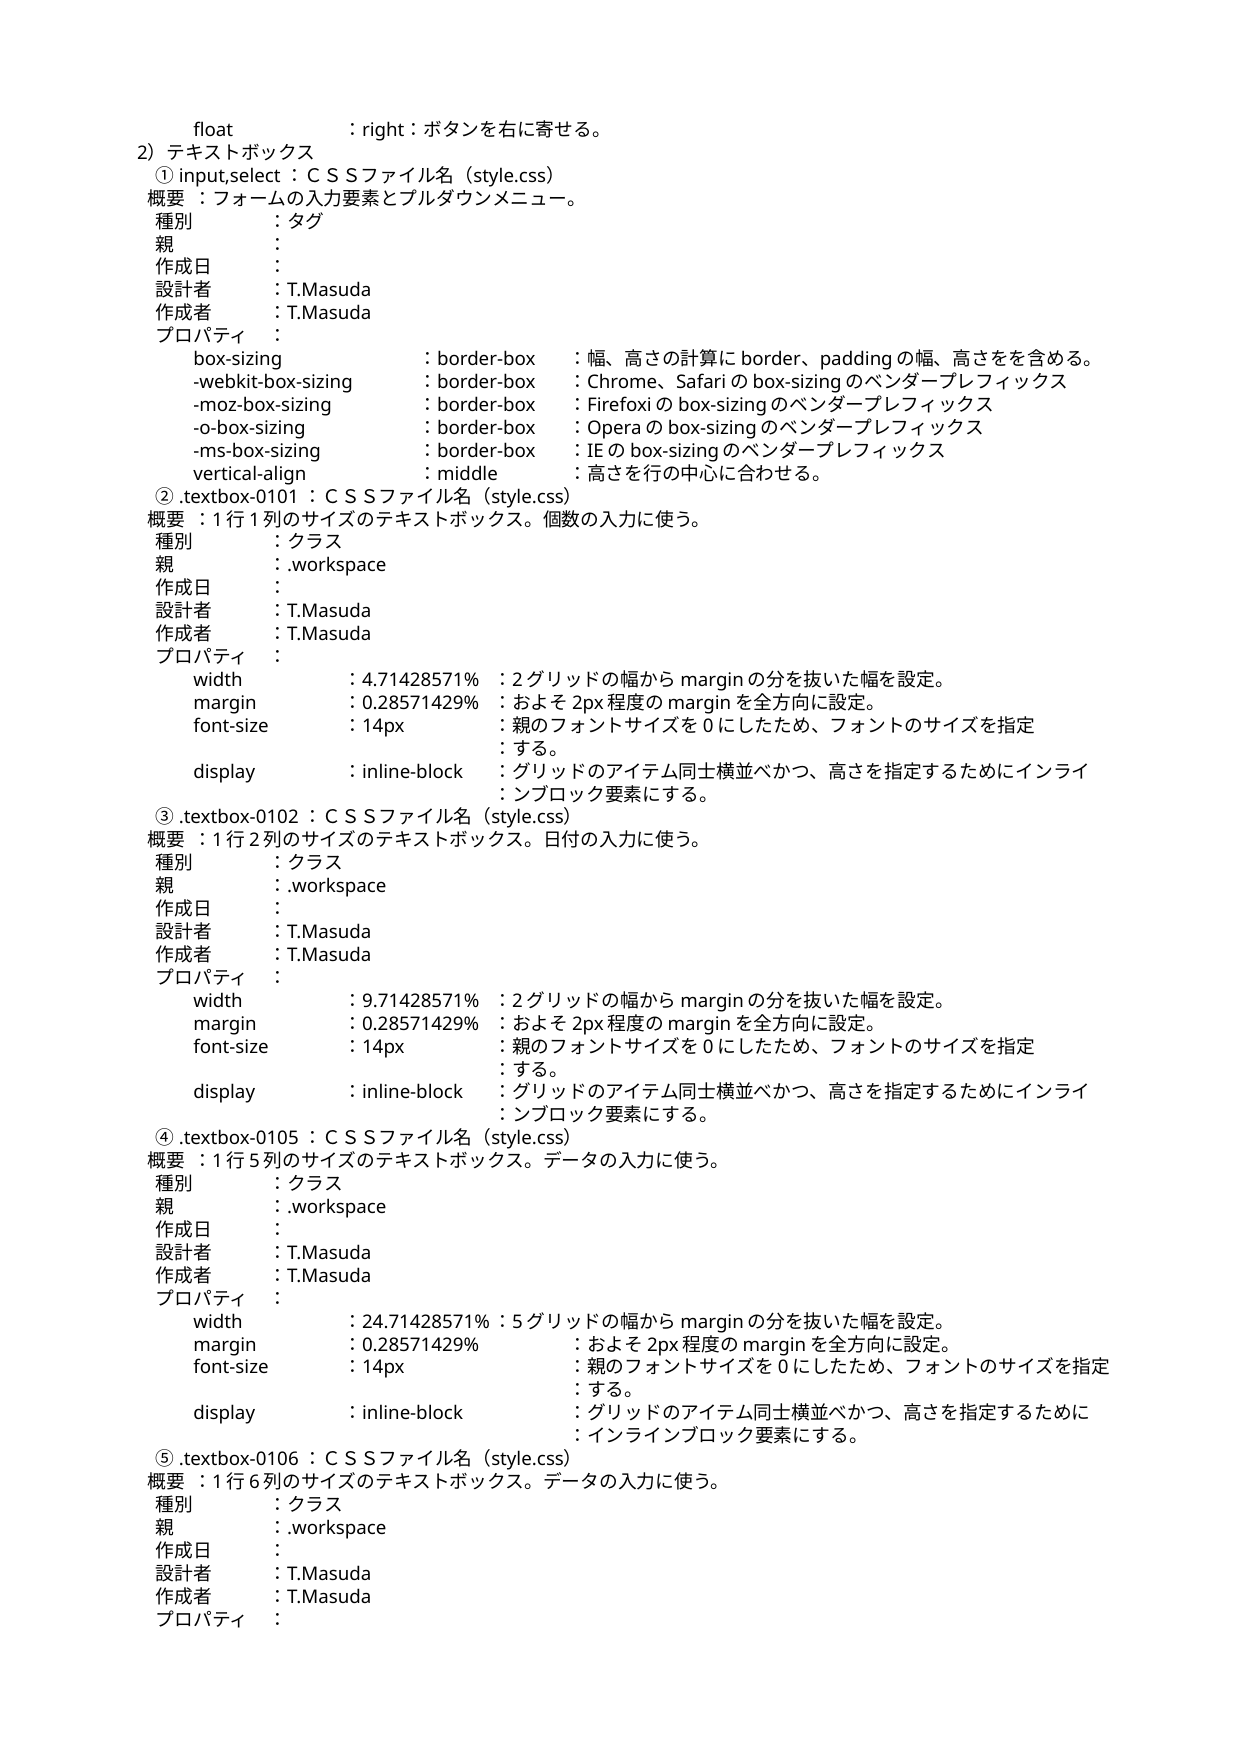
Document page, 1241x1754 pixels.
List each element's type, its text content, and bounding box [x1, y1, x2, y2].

text -moz-box-sizing ：border-box ：Firefoxiのbox-sizingのベンダープレフィックス [118, 393, 1122, 416]
text 作成者 ：T.Masuda [118, 622, 1122, 645]
text 作成者 ：T.Masuda [118, 1585, 1122, 1608]
text 作成日 ： [118, 576, 1122, 599]
text display ：inline-block ：グリッドのアイテム同士横並べかつ、高さを指定するために [118, 1401, 1122, 1424]
text margin ：0.28571429% ：およそ2px程度のmarginを全方向に設定。 [118, 1012, 1122, 1035]
text 種別 ：タグ [118, 210, 1122, 233]
text 設計者 ：T.Masuda [118, 920, 1122, 943]
text プロパティ ： [118, 1608, 1122, 1631]
text display ：inline-block ：グリッドのアイテム同士横並べかつ、高さを指定するためにインライ [118, 760, 1122, 783]
text 概要 ：1行6列のサイズのテキストボックス。データの入力に使う。 [118, 1470, 1122, 1493]
text 親 ：.workspace [118, 874, 1122, 897]
text 作成者 ：T.Masuda [118, 943, 1122, 966]
text プロパティ ： [118, 324, 1122, 347]
text 設計者 ：T.Masuda [118, 1241, 1122, 1264]
text ③ .textbox-0102 ：ＣＳＳファイル名（style.css） [118, 806, 1122, 828]
text -webkit-box-sizing ：border-box ：Chrome、Safariのbox-sizingのベンダープレフィックス [118, 370, 1122, 393]
text ① input,select ：ＣＳＳファイル名（style.css） [118, 164, 1122, 187]
text 作成日 ： [118, 1539, 1122, 1562]
text 種別 ：クラス [118, 531, 1122, 553]
text 作成日 ： [118, 897, 1122, 920]
text margin ：0.28571429% ：およそ2px程度のmarginを全方向に設定。 [118, 691, 1122, 714]
text width ：4.71428571% ：2グリッドの幅からmarginの分を抜いた幅を設定。 [118, 668, 1122, 691]
text ② .textbox-0101 ：ＣＳＳファイル名（style.css） [118, 485, 1122, 508]
text ：する。 [118, 1058, 1122, 1081]
text プロパティ ： [118, 1287, 1122, 1310]
text ：インラインブロック要素にする。 [118, 1424, 1122, 1447]
text 種別 ：クラス [118, 851, 1122, 874]
text -o-box-sizing ：border-box ：Operaのbox-sizingのベンダープレフィックス [118, 416, 1122, 439]
text 概要 ：1行5列のサイズのテキストボックス。データの入力に使う。 [118, 1149, 1122, 1172]
text 作成日 ： [118, 1218, 1122, 1241]
text ④ .textbox-0105 ：ＣＳＳファイル名（style.css） [118, 1126, 1122, 1149]
text 作成者 ：T.Masuda [118, 1264, 1122, 1287]
text ：ンブロック要素にする。 [118, 1103, 1122, 1126]
text box-sizing ：border-box ：幅、高さの計算にborder、paddingの幅、高さをを含める。 [118, 347, 1122, 370]
text 親 ： [118, 233, 1122, 256]
text 種別 ：クラス [118, 1172, 1122, 1195]
text 概要 ：1行1列のサイズのテキストボックス。個数の入力に使う。 [118, 508, 1122, 531]
text 設計者 ：T.Masuda [118, 599, 1122, 622]
text 種別 ：クラス [118, 1493, 1122, 1516]
text ⑤ .textbox-0106 ：ＣＳＳファイル名（style.css） [118, 1447, 1122, 1470]
text プロパティ ： [118, 645, 1122, 668]
text 設計者 ：T.Masuda [118, 1562, 1122, 1585]
text 概要 ：1行2列のサイズのテキストボックス。日付の入力に使う。 [118, 828, 1122, 851]
text float ：right：ボタンを右に寄せる。 [118, 118, 1122, 141]
text margin ：0.28571429% ：およそ2px程度のmarginを全方向に設定。 [118, 1333, 1122, 1356]
text 2）テキストボックス [118, 141, 1122, 164]
text -ms-box-sizing ：border-box ：IEのbox-sizingのベンダープレフィックス [118, 439, 1122, 462]
text 親 ：.workspace [118, 1195, 1122, 1218]
text width ：24.71428571% ：5グリッドの幅からmarginの分を抜いた幅を設定。 [118, 1310, 1122, 1333]
text vertical-align ：middle ：高さを行の中心に合わせる。 [118, 462, 1122, 485]
text 作成日 ： [118, 256, 1122, 278]
text 概要 ：フォームの入力要素とプルダウンメニュー。 [118, 187, 1122, 210]
text プロパティ ： [118, 966, 1122, 989]
text 親 ：.workspace [118, 1516, 1122, 1539]
text font-size ：14px ：親のフォントサイズを0にしたため、フォントのサイズを指定 [118, 714, 1122, 737]
text font-size ：14px ：親のフォントサイズを0にしたため、フォントのサイズを指定 [118, 1035, 1122, 1058]
text width ：9.71428571% ：2グリッドの幅からmarginの分を抜いた幅を設定。 [118, 989, 1122, 1012]
text ：する。 [118, 1378, 1122, 1401]
text font-size ：14px ：親のフォントサイズを0にしたため、フォントのサイズを指定 [118, 1356, 1122, 1378]
text ：ンブロック要素にする。 [118, 783, 1122, 806]
text ：する。 [118, 737, 1122, 760]
text 設計者 ：T.Masuda [118, 278, 1122, 301]
text 作成者 ：T.Masuda [118, 301, 1122, 324]
text display ：inline-block ：グリッドのアイテム同士横並べかつ、高さを指定するためにインライ [118, 1081, 1122, 1103]
text 親 ：.workspace [118, 553, 1122, 576]
